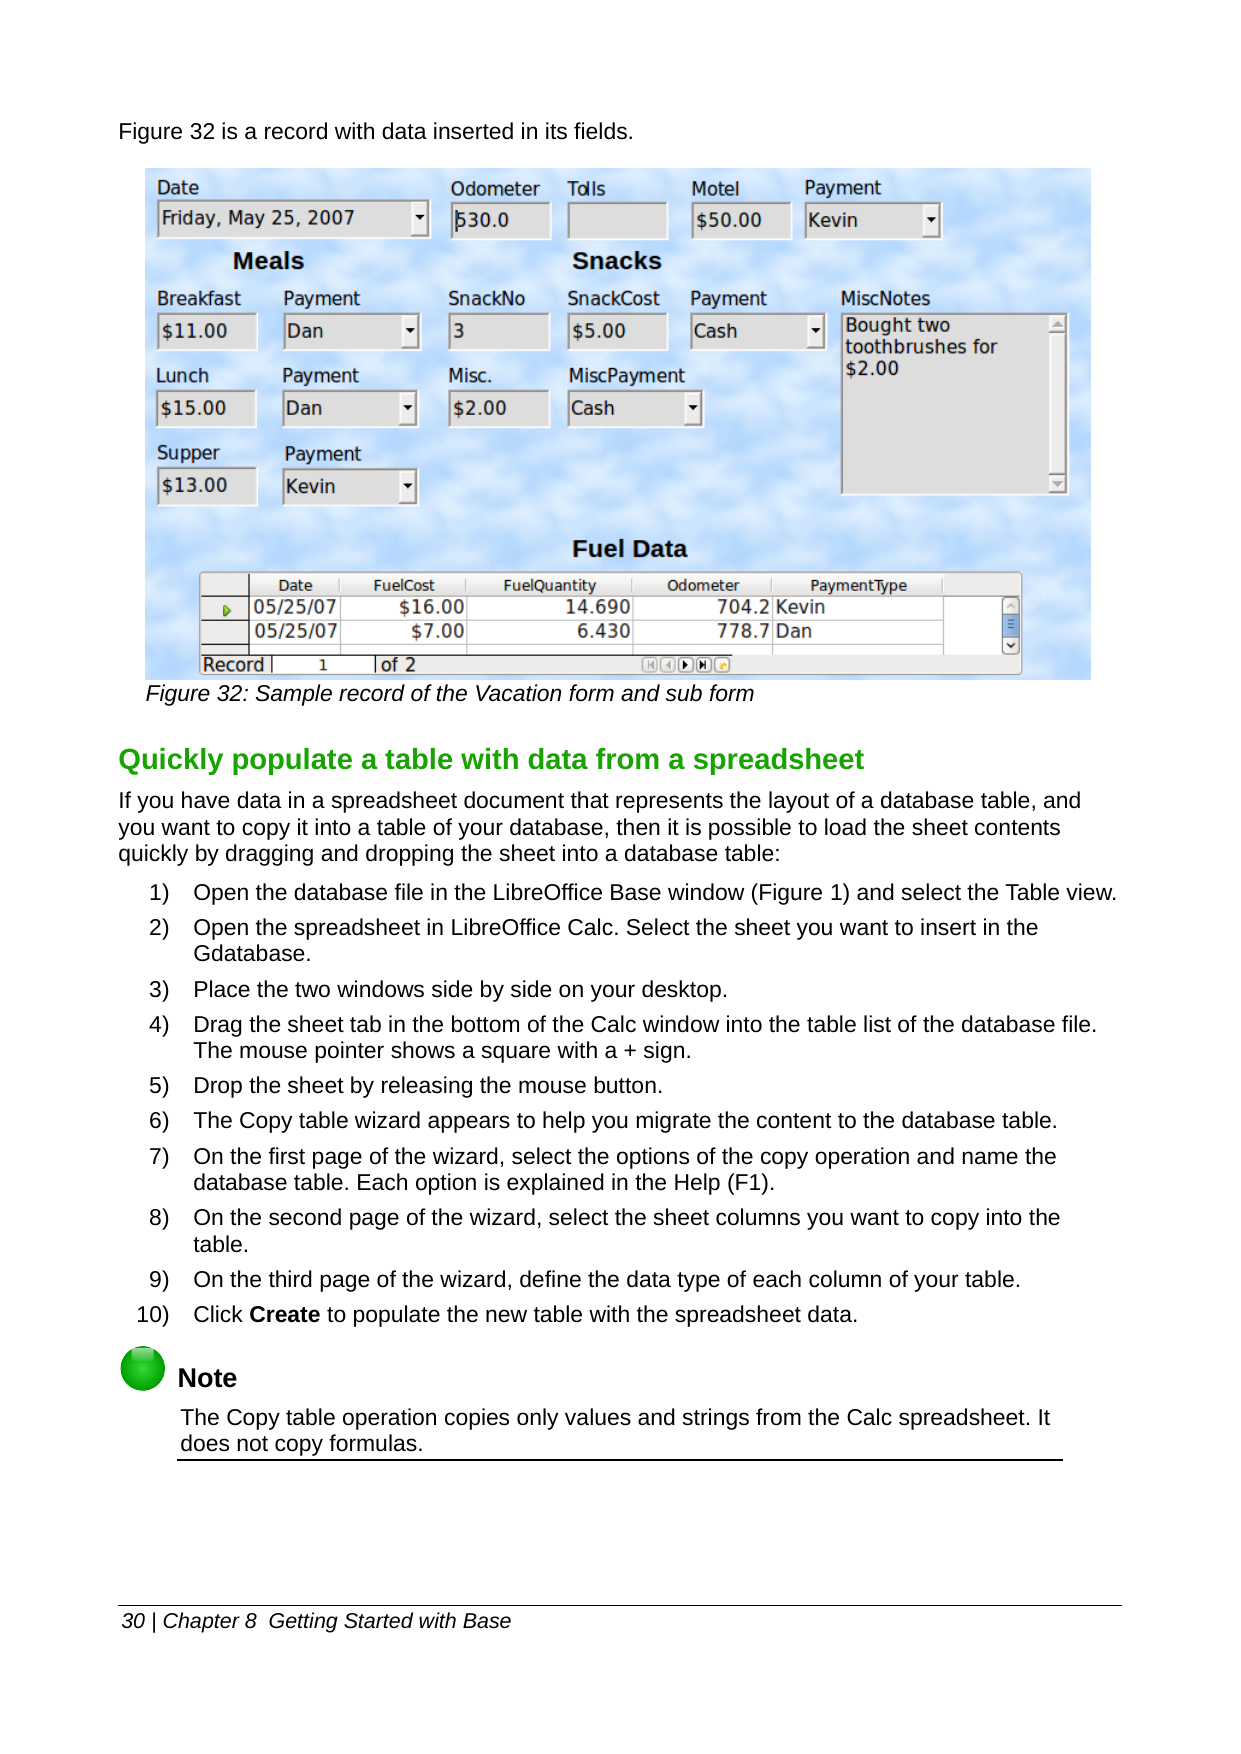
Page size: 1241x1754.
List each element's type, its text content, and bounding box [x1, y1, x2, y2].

list Place the two windows side by side on your desktop. [169, 976, 1122, 1002]
list Drag the sheet tab in the bottom of the Calc window into the table list of the database file. The mouse pointer shows a square with a + sign. [169, 1011, 1122, 1063]
picture [145, 168, 1091, 680]
list Open the spreadsheet in LibreOffice Calc. Select the sheet you want to insert in the Gdatabase. [169, 914, 1122, 967]
text The Copy table operation copies only values and strings from the Calc spreadsheet. It does not copy formulas. [177, 1401, 1063, 1459]
list Click Create to populate the new table with the spreadsheet data. [169, 1301, 1122, 1327]
subtitle Note [118, 1344, 1122, 1393]
list The Copy table wizard appears to help you migrate the content to the database table. [169, 1107, 1122, 1134]
subtitle Quickly populate a table with data from a spreadsheet [118, 742, 1122, 775]
list Open the database file in the LibreOffice Base window (Figure 1) and select the Table view. [169, 879, 1122, 905]
text If you have data in a spreadsheet document that represents the layout of a database table, and you want to copy it into a table of your database, then it is possible to load the sheet contents quickly by dragging and dropping the sheet into a database table: [118, 787, 1122, 866]
text Figure 32 is a record with data inserted in its fields. [118, 118, 1122, 144]
list Drop the sheet by releasing the mouse button. [169, 1072, 1122, 1099]
text Figure 32: Sample record of the Vacation form and sub form [145, 680, 1095, 706]
list On the third page of the wizard, define the data type of each column of your table. [169, 1266, 1122, 1292]
list On the second page of the wizard, select the sheet columns you want to copy into the table. [169, 1204, 1122, 1257]
list On the first page of the wizard, select the options of the copy operation and name the database table. Each option is explained in the Help (F1). [169, 1143, 1122, 1195]
